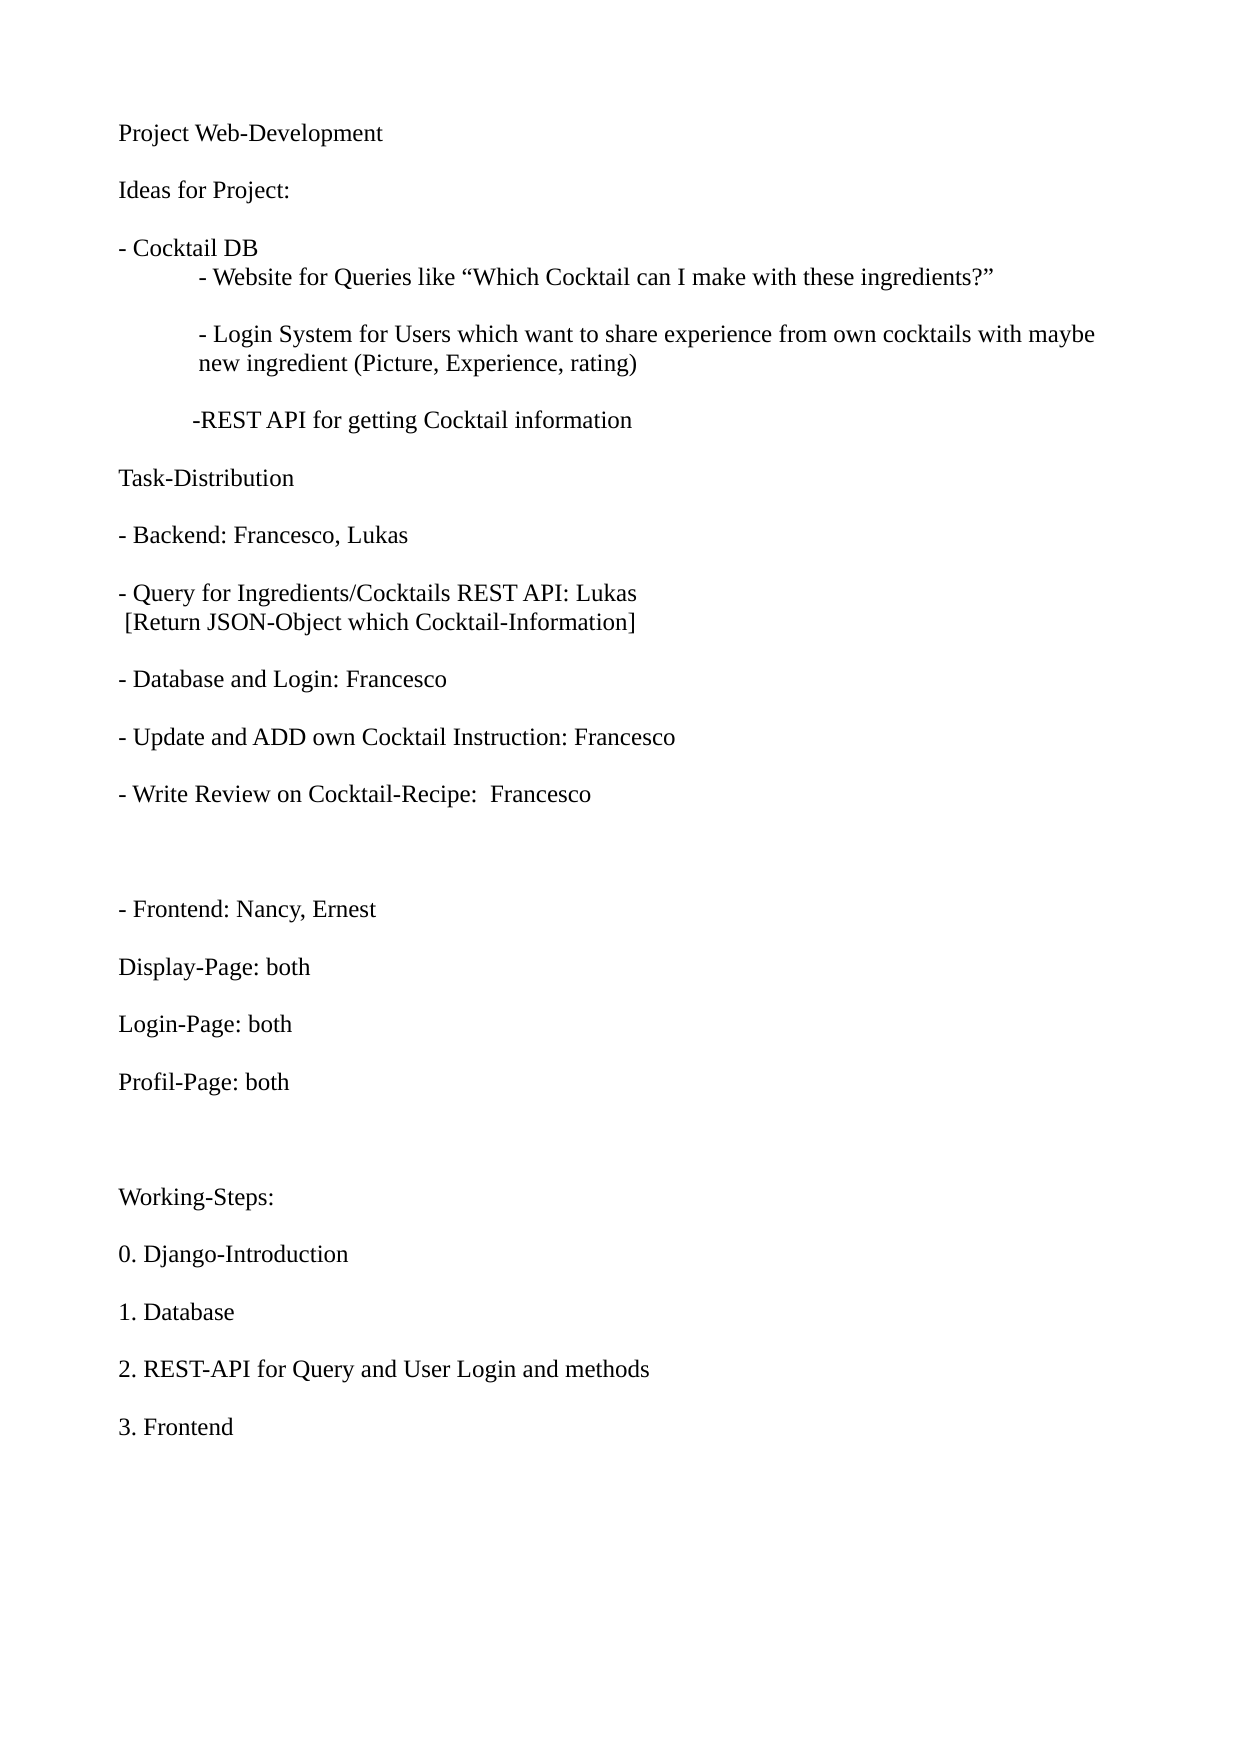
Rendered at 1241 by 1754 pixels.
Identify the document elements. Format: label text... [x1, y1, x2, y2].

text - Database and Login: Francesco [118, 664, 1122, 722]
text Working-Steps: [118, 1124, 1122, 1211]
text Task-Distribution [118, 463, 1122, 492]
text 1. Database [118, 1297, 1122, 1326]
text Login-Page: both [118, 1009, 1122, 1038]
text -REST API for getting Cocktail information [118, 406, 1122, 434]
text - Write Review on Cocktail-Recipe: Francesco [118, 779, 1122, 808]
text - Backend: Francesco, Lukas [118, 521, 1122, 549]
text - Frontend: Nancy, Ernest [118, 894, 1122, 923]
text 0. Django-Introduction [118, 1239, 1122, 1268]
text - Cocktail DB - Website for Queries like “Which Cocktail can I make with these ingredients?” - Login System for Users which want to share experience from own cocktails with maybe new ingredient (Picture, Experience, rating) [118, 233, 1122, 377]
text 2. REST-API for Query and User Login and methods [118, 1354, 1122, 1383]
text - Update and ADD own Cocktail Instruction: Francesco [118, 722, 1122, 751]
text Project Web-Development [118, 118, 1122, 147]
text - Query for Ingredients/Cocktails REST API: Lukas [Return JSON-Object which Cocktail-Information] [118, 578, 1122, 664]
text 3. Frontend [118, 1412, 1122, 1441]
text Display-Page: both [118, 952, 1122, 981]
text Ideas for Project: [118, 176, 1122, 204]
text Profil-Page: both [118, 1067, 1122, 1096]
